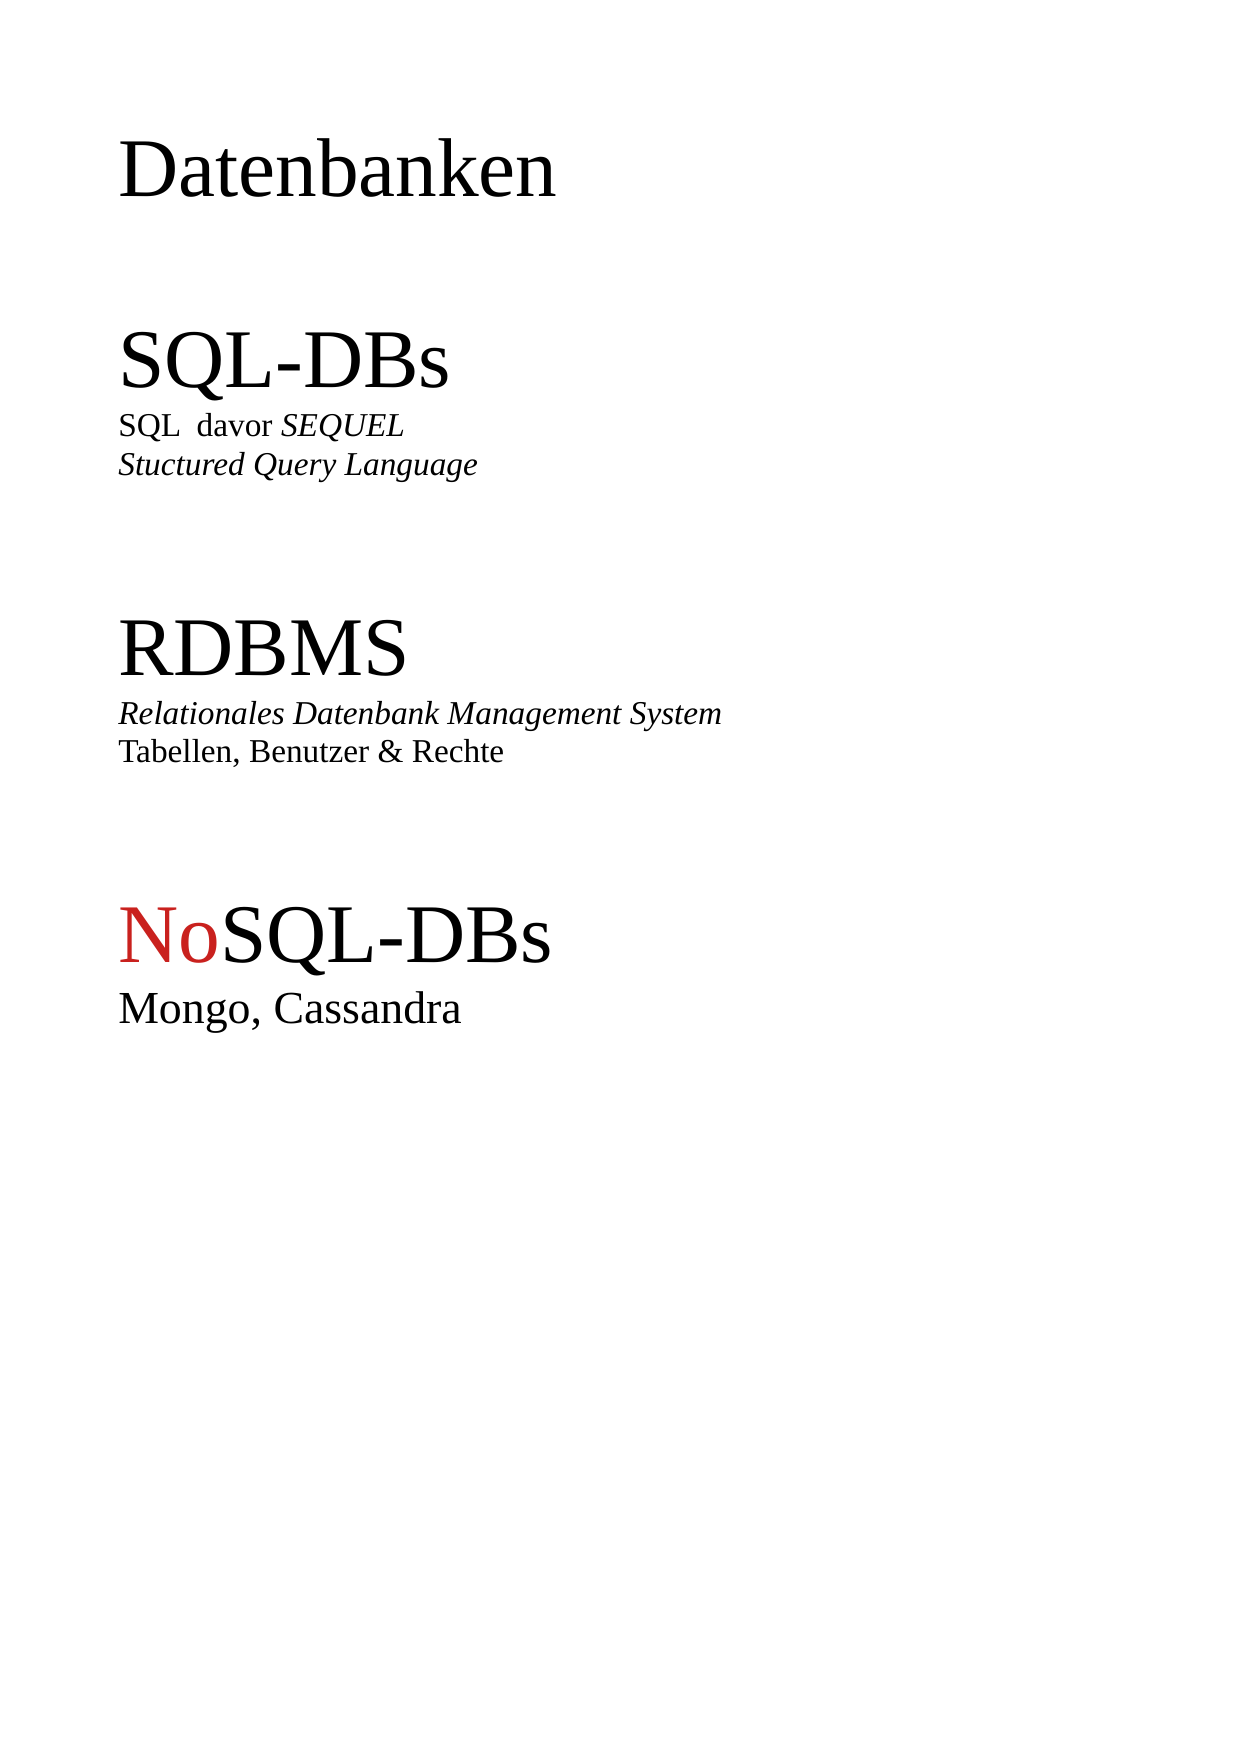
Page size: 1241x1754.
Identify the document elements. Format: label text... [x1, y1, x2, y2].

text SQL davor SEQUEL [118, 406, 1122, 444]
text Mongo, Cassandra [118, 981, 1122, 1033]
text Datenbanken [118, 118, 1122, 214]
text RDBMS [118, 597, 1122, 693]
text Stuctured Query Language [118, 444, 1122, 482]
text SQL-DBs [118, 310, 1122, 406]
text Tabellen, Benutzer & Rechte [118, 731, 1122, 770]
text NoSQL-DBs [118, 885, 1122, 981]
text Relationales Datenbank Management System [118, 693, 1122, 731]
